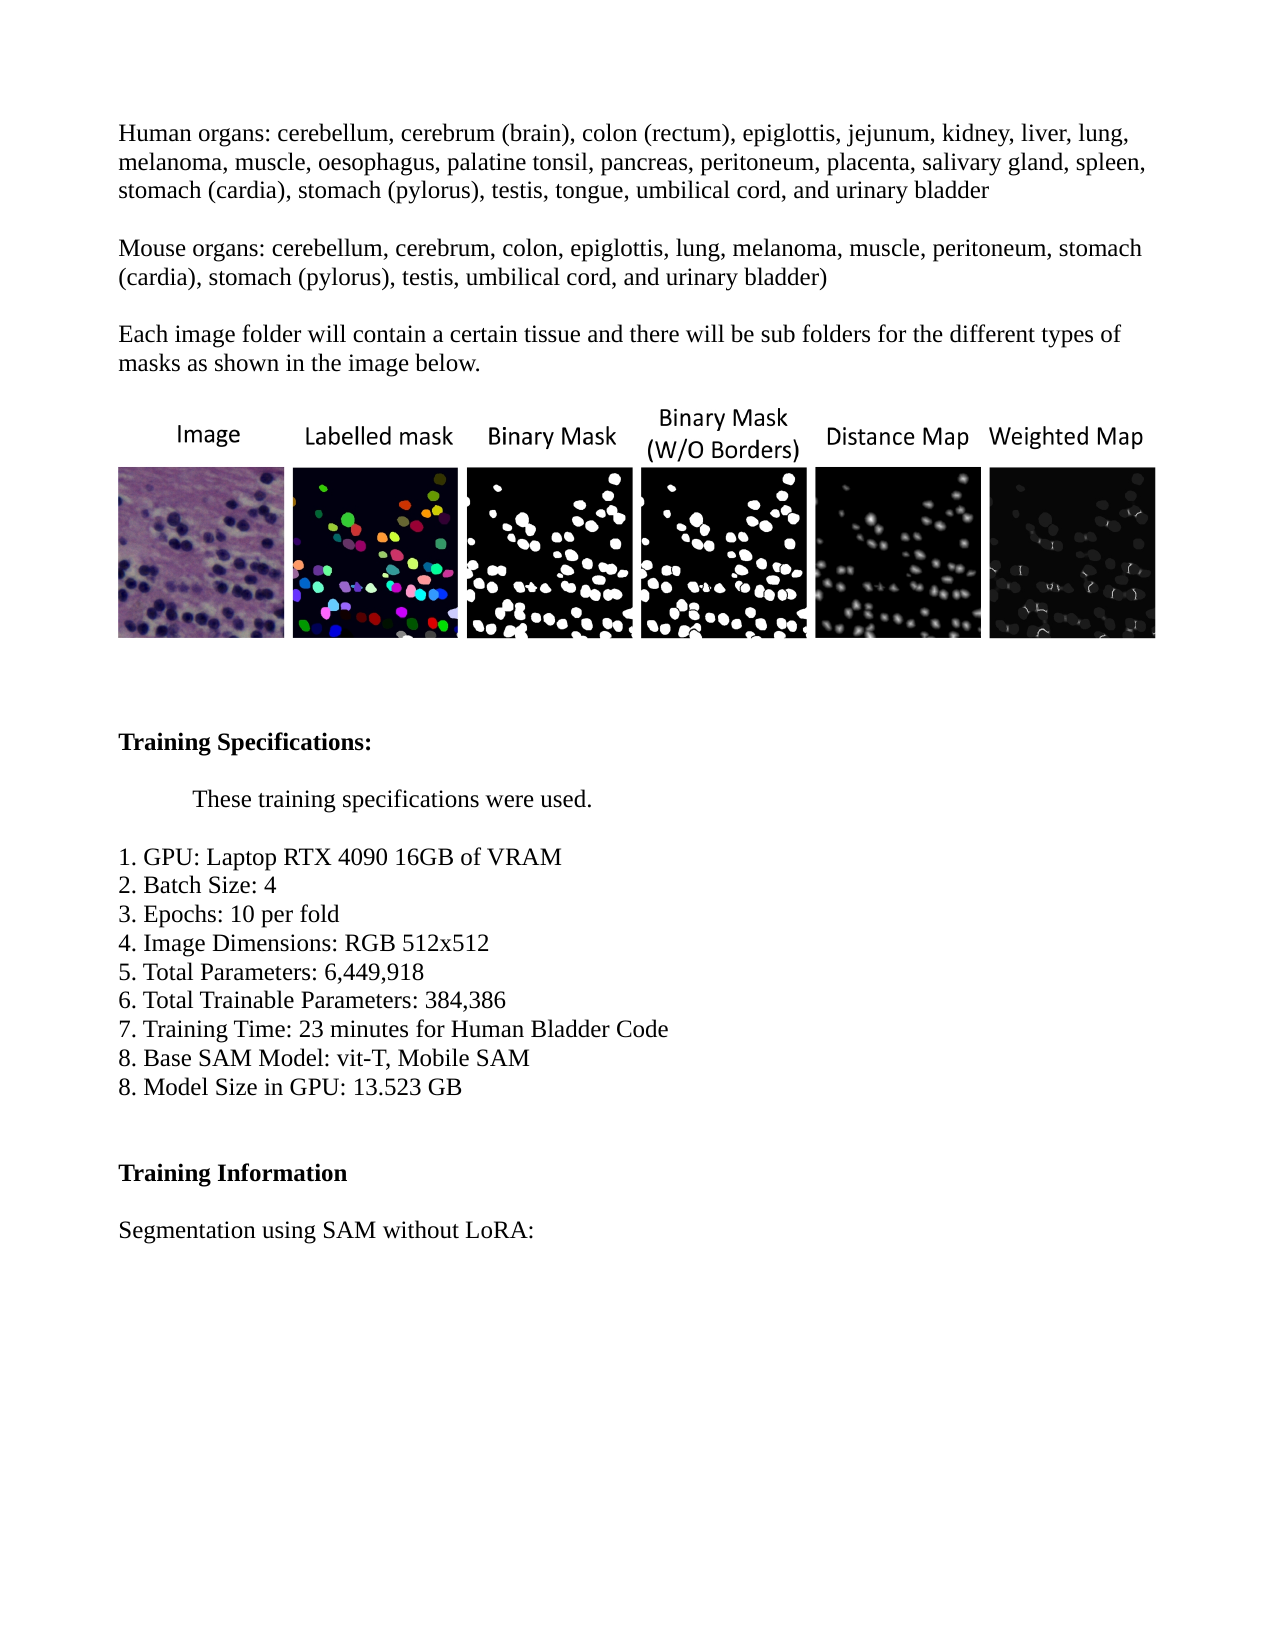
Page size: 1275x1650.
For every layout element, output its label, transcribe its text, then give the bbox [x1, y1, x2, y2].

text Segmentation using SAM without LoRA: [118, 1215, 1157, 1244]
text Training Information [118, 1158, 1157, 1187]
text 1. GPU: Laptop RTX 4090 16GB of VRAM [118, 842, 1157, 870]
text 8. Model Size in GPU: 13.523 GB [118, 1072, 1157, 1100]
text Each image folder will contain a certain tissue and there will be sub folders for the different types of masks as shown in the image below. [118, 319, 1157, 377]
text 3. Epochs: 10 per fold [118, 899, 1157, 928]
text 7. Training Time: 23 minutes for Human Bladder Code [118, 1014, 1157, 1043]
text These training specifications were used. [118, 784, 1157, 813]
text Human organs: cerebellum, cerebrum (brain), colon (rectum), epiglottis, jejunum, kidney, liver, lung, melanoma, muscle, oesophagus, palatine tonsil, pancreas, peritoneum, placenta, salivary gland, spleen, stomach (cardia), stomach (pylorus), testis, tongue, umbilical cord, and urinary bladder [118, 118, 1157, 204]
text 2. Batch Size: 4 [118, 870, 1157, 899]
text 8. Base SAM Model: vit-T, Mobile SAM [118, 1043, 1157, 1072]
text Mouse organs: cerebellum, cerebrum, colon, epiglottis, lung, melanoma, muscle, peritoneum, stomach (cardia), stomach (pylorus), testis, umbilical cord, and urinary bladder) [118, 233, 1157, 291]
text 4. Image Dimensions: RGB 512x512 [118, 928, 1157, 957]
text 6. Total Trainable Parameters: 384,386 [118, 985, 1157, 1014]
text Training Specifications: [118, 727, 1157, 755]
picture [118, 405, 1157, 641]
text 5. Total Parameters: 6,449,918 [118, 957, 1157, 985]
